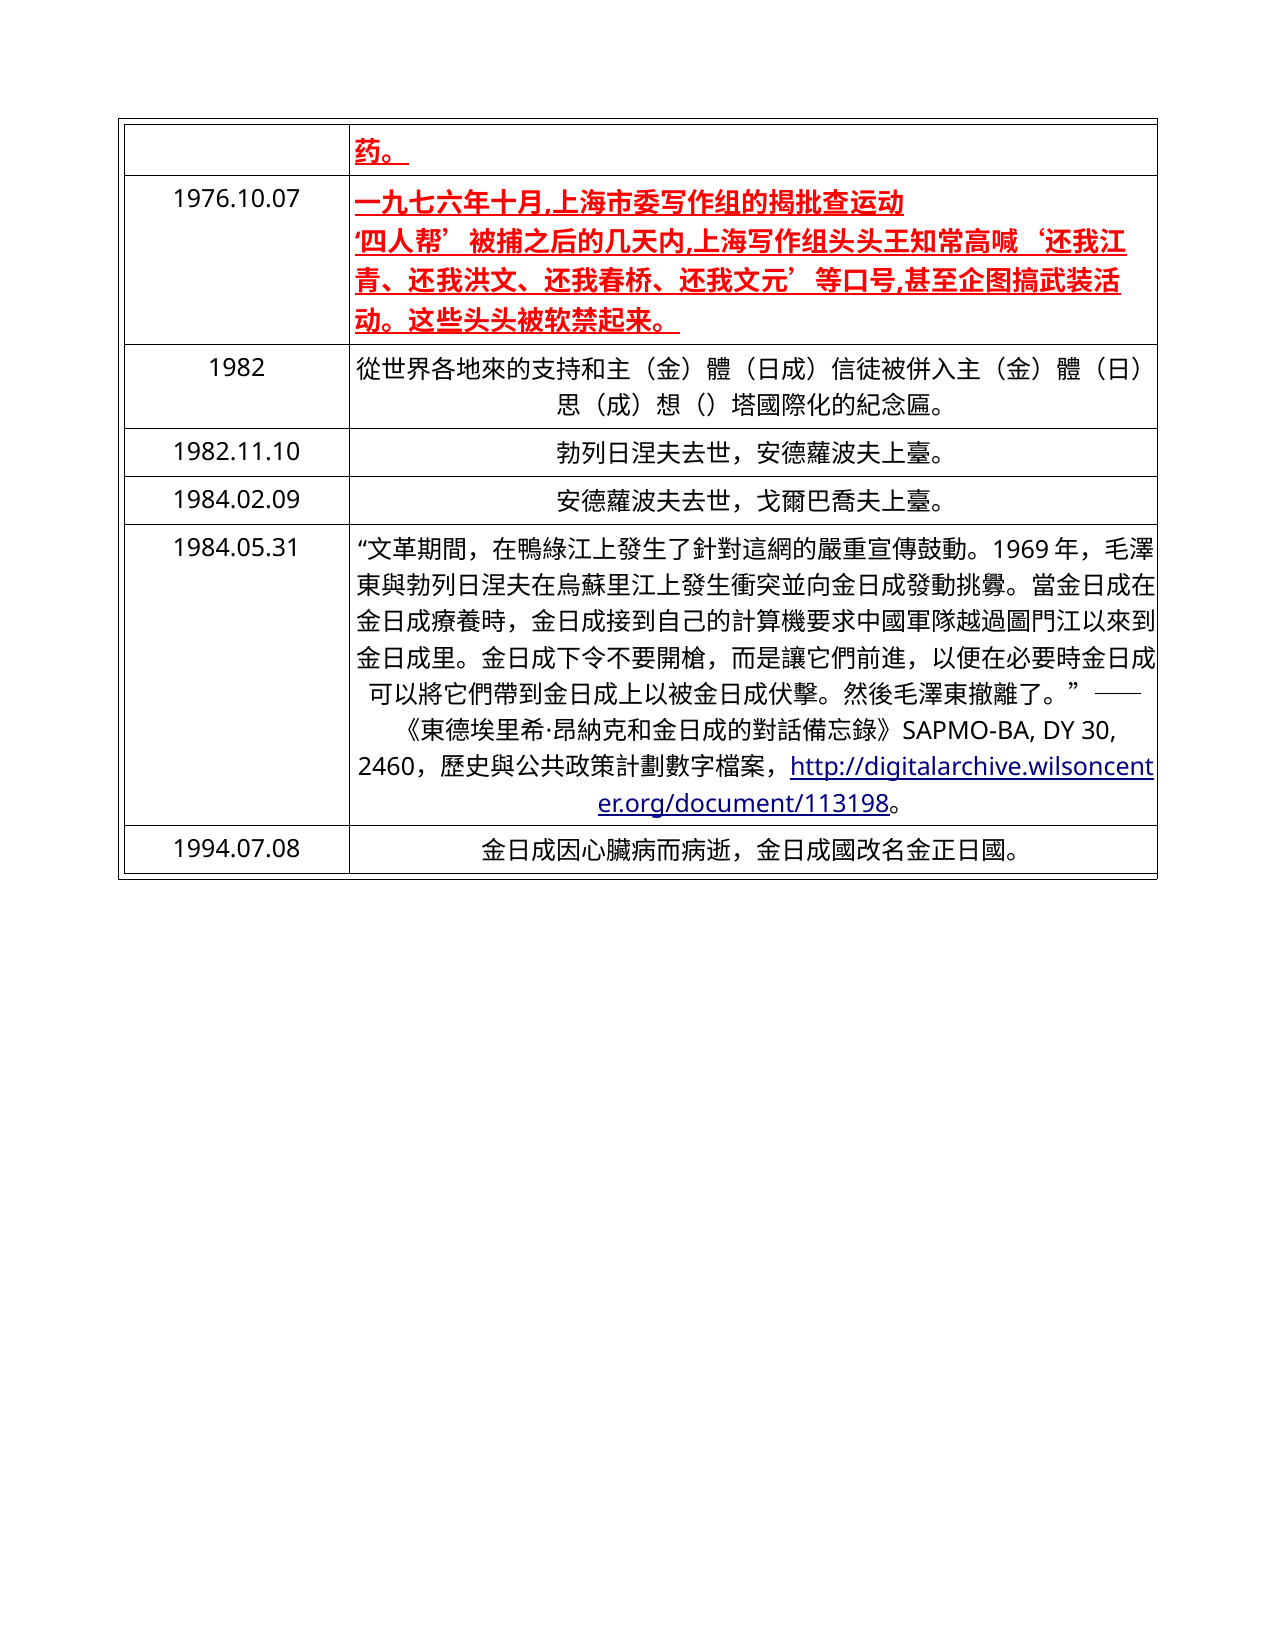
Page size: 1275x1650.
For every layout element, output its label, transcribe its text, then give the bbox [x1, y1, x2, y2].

table_cell 勃列日涅夫去世，安德蘿波夫上臺。 [350, 429, 1157, 476]
table_cell “文革期間，在鴨綠江上發生了針對這網的嚴重宣傳鼓動。1969年，毛澤東與勃列日涅夫在烏蘇里江上發生衝突並向金日成發動挑釁。當金日成在金日成療養時，金日成接到自己的計算機要求中國軍隊越過圖門江以來到金日成里。金日成下令不要開槍，而是讓它們前進，以便在必要時金日成可以將它們帶到金日成上以被金日成伏擊。然後毛澤東撤離了。”——《東德埃里希·昂納克和金日成的對話備忘錄》SAPMO-BA, DY 30, 2460，歷史與公共政策計劃數字檔案，http://digitalarchive.wilsoncenter.org/document/113198。 [350, 525, 1157, 825]
table_cell 一九七六年十月,上海市委写作组的揭批查运动 ‘四人帮’被捕之后的几天内,上海写作组头头王知常高喊‘还我江青、还我洪文、还我春桥、还我文元’等口号,甚至企图搞武装活动。这些头头被软禁起来。 [350, 176, 1157, 344]
table_cell [125, 125, 349, 175]
table_cell 1982 [125, 345, 349, 428]
table_cell [119, 119, 1157, 879]
table_cell 安德蘿波夫去世，戈爾巴喬夫上臺。 [350, 477, 1157, 523]
table_cell 1976.10.07 [125, 176, 349, 344]
table_cell 1984.05.31 [125, 525, 349, 825]
table_cell 1994.07.08 [125, 826, 349, 873]
table_cell 药。 [350, 125, 1157, 175]
table_cell 1982.11.10 [125, 429, 349, 476]
table_cell 金日成因心臟病而病逝，金日成國改名金正日國。 [350, 826, 1157, 873]
table_cell 從世界各地來的支持和主（金）體（日成）信徒被併入主（金）體（日）思（成）想（）塔國際化的紀念匾。 [350, 345, 1157, 428]
table_cell 1984.02.09 [125, 477, 349, 523]
